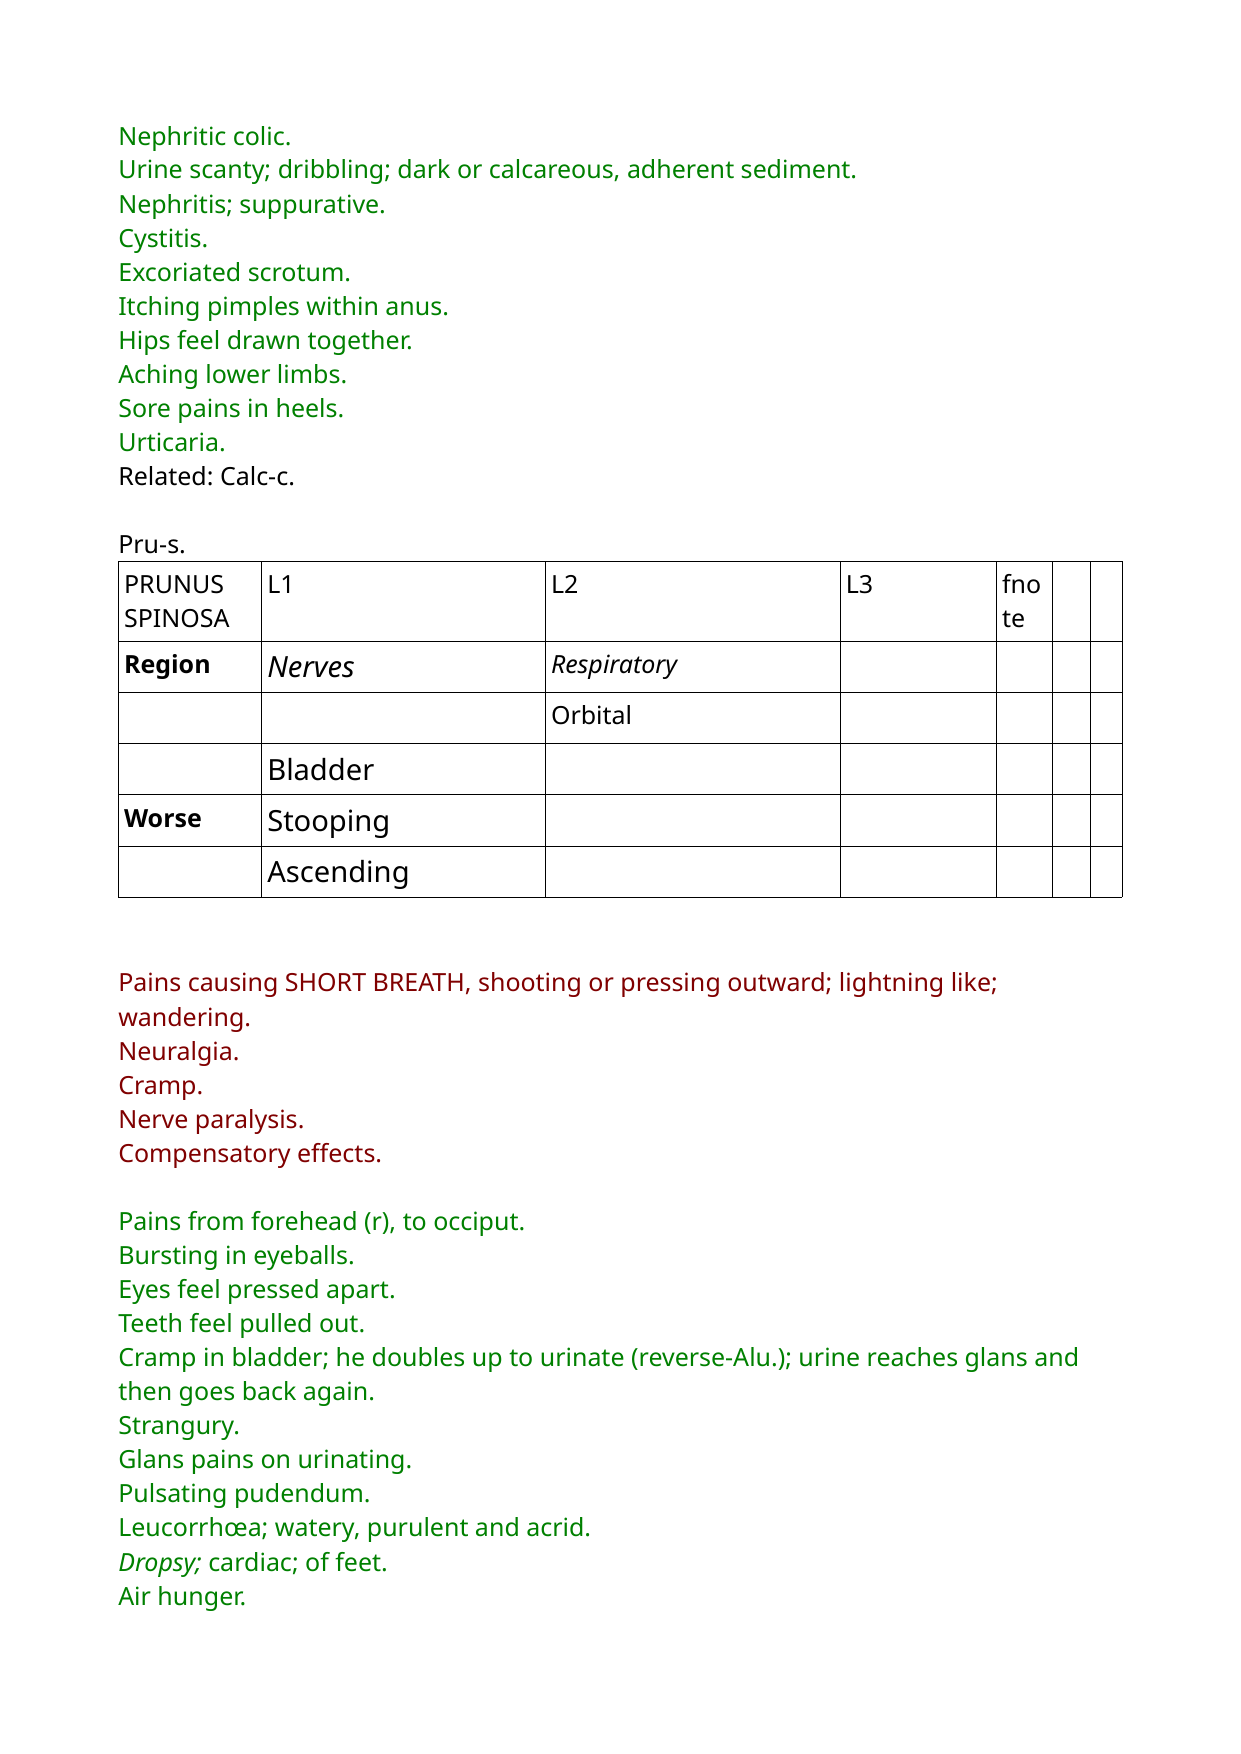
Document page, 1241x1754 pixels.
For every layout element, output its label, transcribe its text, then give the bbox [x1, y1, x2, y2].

text Leucorrhœa; watery, purulent and acrid. [118, 1510, 1122, 1544]
table_cell [546, 795, 840, 846]
text Nephritic colic. [118, 118, 1122, 152]
table_cell [262, 693, 545, 743]
text Eyes feel pressed apart. [118, 1272, 1122, 1306]
text Pru-s. [118, 527, 1122, 561]
table_cell Orbital [546, 693, 840, 743]
table_cell [1091, 795, 1122, 846]
text Pains from forehead (r), to occiput. [118, 1203, 1122, 1238]
text Compensatory effects. [118, 1135, 1122, 1169]
table_cell [841, 744, 996, 794]
table_header PRUNUS SPINOSA [119, 562, 261, 641]
table_cell Nerves [262, 642, 545, 692]
table_header fnote [997, 562, 1052, 641]
table_cell [841, 693, 996, 743]
text Excoriated scrotum. [118, 254, 1122, 288]
table_cell [997, 642, 1052, 692]
text Aching lower limbs. [118, 357, 1122, 391]
table_header L3 [841, 562, 996, 641]
text Cramp in bladder; he doubles up to urinate (reverse-Alu.); urine reaches glans and then goes back again. [118, 1340, 1122, 1408]
table_cell [997, 847, 1052, 897]
table_header [1091, 562, 1122, 641]
table_cell [1091, 847, 1122, 897]
text Teeth feel pulled out. [118, 1306, 1122, 1340]
text Sore pains in heels. [118, 391, 1122, 425]
text Glans pains on urinating. [118, 1442, 1122, 1476]
table_header L2 [546, 562, 840, 641]
table_cell Respiratory [546, 642, 840, 692]
table_cell [1091, 642, 1122, 692]
table_cell [1053, 693, 1090, 743]
text Hips feel drawn together. [118, 322, 1122, 357]
table_header L1 [262, 562, 545, 641]
text Urticaria. [118, 425, 1122, 459]
table_cell Region [119, 642, 261, 692]
table_cell [1091, 744, 1122, 794]
table_cell Stooping [262, 795, 545, 846]
text Nerve paralysis. [118, 1101, 1122, 1135]
table_cell [546, 847, 840, 897]
text Pulsating pudendum. [118, 1476, 1122, 1510]
text Nephritis; suppurative. [118, 186, 1122, 220]
table_cell [119, 744, 261, 794]
table_cell [1053, 795, 1090, 846]
table_cell [546, 744, 840, 794]
text Dropsy; cardiac; of feet. [118, 1544, 1122, 1578]
text Related: Calc-c. [118, 459, 1122, 493]
table_cell [1053, 744, 1090, 794]
text Strangury. [118, 1408, 1122, 1442]
table_cell [841, 795, 996, 846]
table_cell [119, 847, 261, 897]
table_cell Bladder [262, 744, 545, 794]
table_cell [841, 847, 996, 897]
table_header [1053, 562, 1090, 641]
text Air hunger. [118, 1578, 1122, 1612]
table_cell [841, 642, 996, 692]
table_cell Ascending [262, 847, 545, 897]
table_cell [997, 744, 1052, 794]
text Cystitis. [118, 220, 1122, 254]
text Neuralgia. [118, 1033, 1122, 1067]
text Bursting in eyeballs. [118, 1238, 1122, 1272]
table_cell [119, 693, 261, 743]
text Urine scanty; dribbling; dark or calcareous, adherent sediment. [118, 152, 1122, 186]
text Itching pimples within anus. [118, 288, 1122, 322]
table_cell [997, 693, 1052, 743]
text Pains causing SHORT BREATH, shooting or pressing outward; lightning like; wandering. [118, 965, 1122, 1033]
table_cell [1053, 847, 1090, 897]
table_cell Worse [119, 795, 261, 846]
text Cramp. [118, 1067, 1122, 1101]
table_cell [1053, 642, 1090, 692]
table_cell [997, 795, 1052, 846]
table_cell [1091, 693, 1122, 743]
